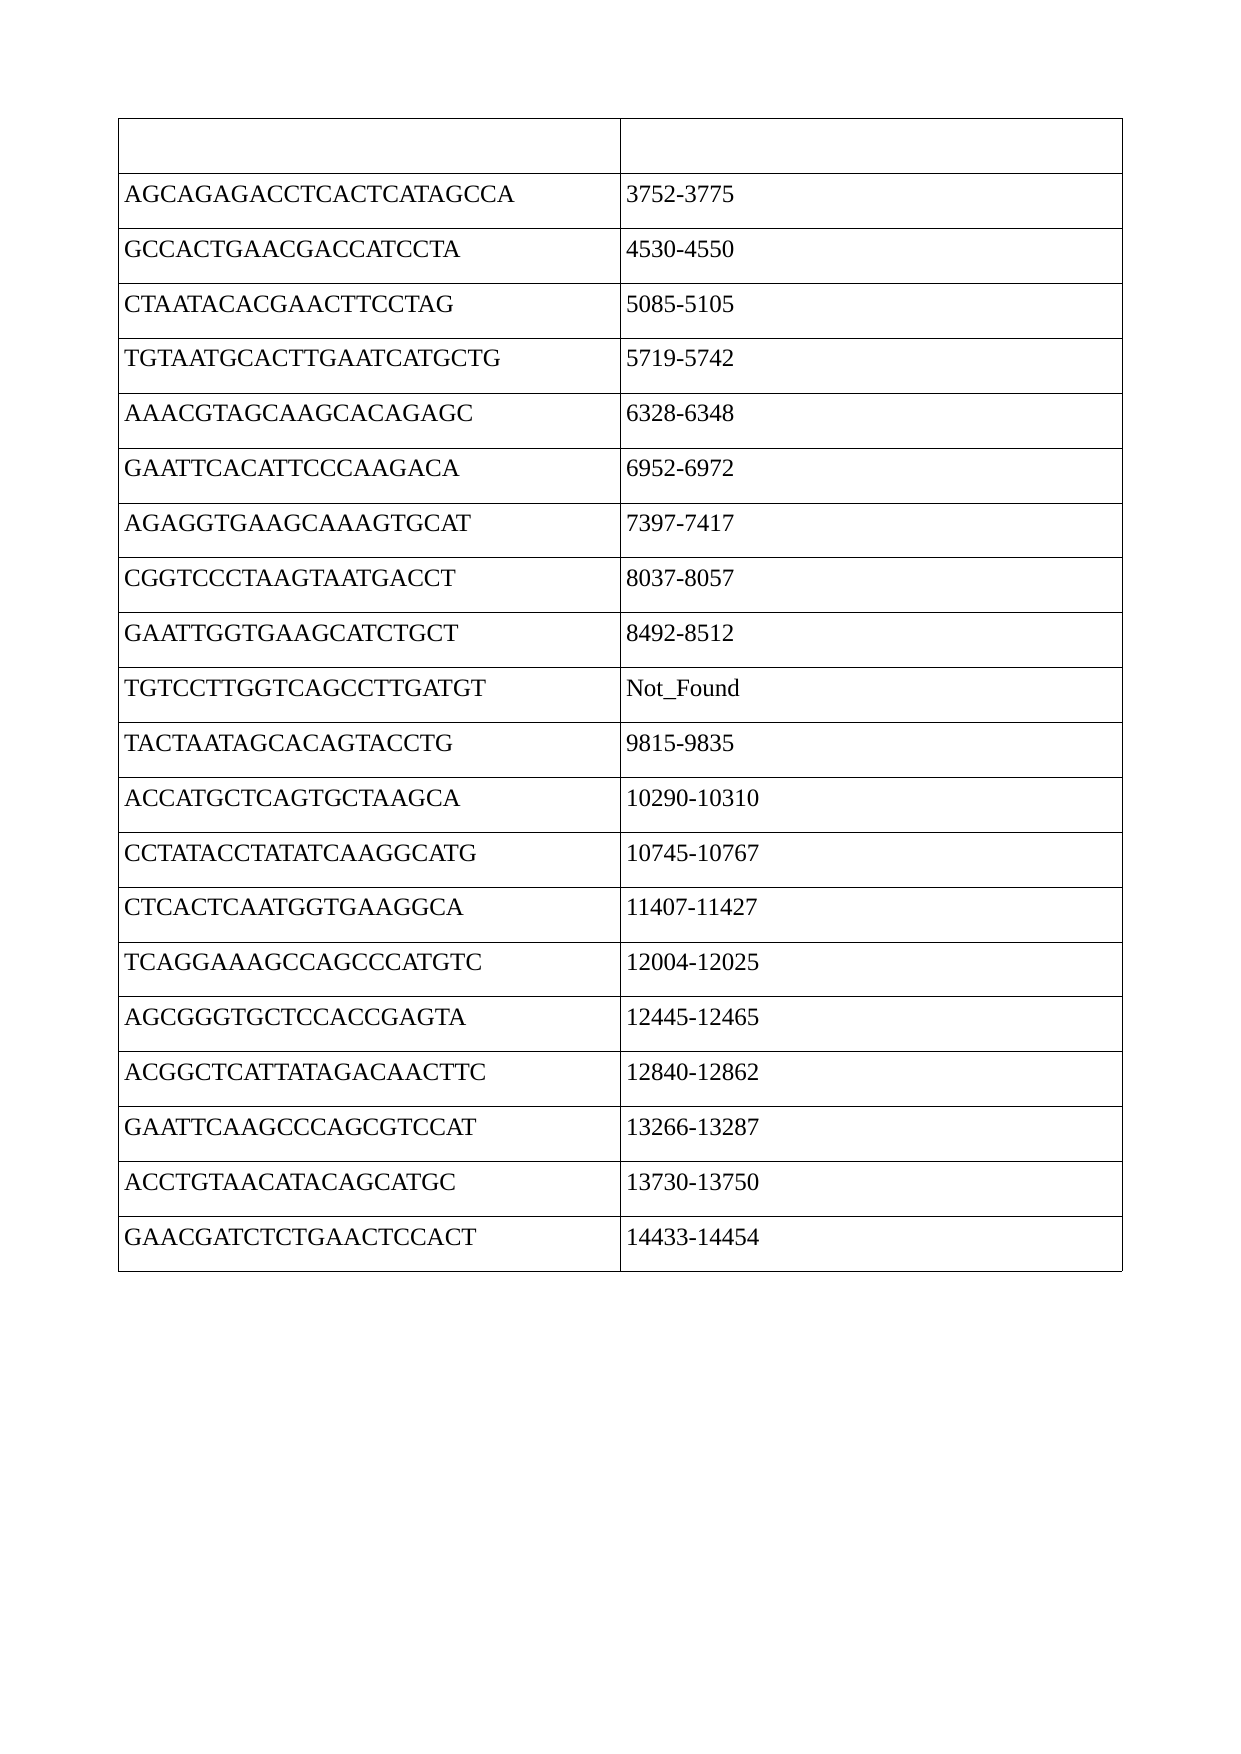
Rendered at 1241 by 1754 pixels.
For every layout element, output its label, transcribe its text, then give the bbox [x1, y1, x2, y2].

table_cell 7397-7417 [621, 504, 1122, 557]
table_cell AGCGGGTGCTCCACCGAGTA [119, 997, 620, 1051]
table_cell CCTATACCTATATCAAGGCATG [119, 833, 620, 887]
table_cell [119, 119, 620, 173]
table_cell AAACGTAGCAAGCACAGAGC [119, 394, 620, 447]
table_cell ACCTGTAACATACAGCATGC [119, 1162, 620, 1216]
table_cell 12004-12025 [621, 943, 1122, 996]
table_cell TCAGGAAAGCCAGCCCATGTC [119, 943, 620, 996]
table_cell 5719-5742 [621, 339, 1122, 393]
table_cell 14433-14454 [621, 1217, 1122, 1271]
table_cell AGCAGAGACCTCACTCATAGCCA [119, 174, 620, 228]
table_cell 12445-12465 [621, 997, 1122, 1051]
table_cell 13730-13750 [621, 1162, 1122, 1216]
table_cell 5085-5105 [621, 284, 1122, 338]
table_cell 11407-11427 [621, 888, 1122, 942]
table_cell TACTAATAGCACAGTACCTG [119, 723, 620, 777]
table_cell 4530-4550 [621, 229, 1122, 283]
table_cell TGTCCTTGGTCAGCCTTGATGT [119, 668, 620, 722]
table_cell CGGTCCCTAAGTAATGACCT [119, 558, 620, 612]
table_cell 13266-13287 [621, 1107, 1122, 1161]
table_cell AGAGGTGAAGCAAAGTGCAT [119, 504, 620, 557]
table_cell ACCATGCTCAGTGCTAAGCA [119, 778, 620, 832]
table_cell [621, 119, 1122, 173]
table_cell 9815-9835 [621, 723, 1122, 777]
table_cell TGTAATGCACTTGAATCATGCTG [119, 339, 620, 393]
table_cell 6952-6972 [621, 449, 1122, 502]
table_cell Not_Found [621, 668, 1122, 722]
table_cell 12840-12862 [621, 1052, 1122, 1106]
table_cell 10290-10310 [621, 778, 1122, 832]
table_cell CTCACTCAATGGTGAAGGCA [119, 888, 620, 942]
table_cell 6328-6348 [621, 394, 1122, 447]
table_cell GAACGATCTCTGAACTCCACT [119, 1217, 620, 1271]
table_cell 10745-10767 [621, 833, 1122, 887]
table_cell 8492-8512 [621, 613, 1122, 667]
table_cell GAATTCACATTCCCAAGACA [119, 449, 620, 502]
table_cell 3752-3775 [621, 174, 1122, 228]
table_cell ACGGCTCATTATAGACAACTTC [119, 1052, 620, 1106]
table_cell GCCACTGAACGACCATCCTA [119, 229, 620, 283]
table_cell 8037-8057 [621, 558, 1122, 612]
table_cell GAATTCAAGCCCAGCGTCCAT [119, 1107, 620, 1161]
table_cell CTAATACACGAACTTCCTAG [119, 284, 620, 338]
table_cell GAATTGGTGAAGCATCTGCT [119, 613, 620, 667]
